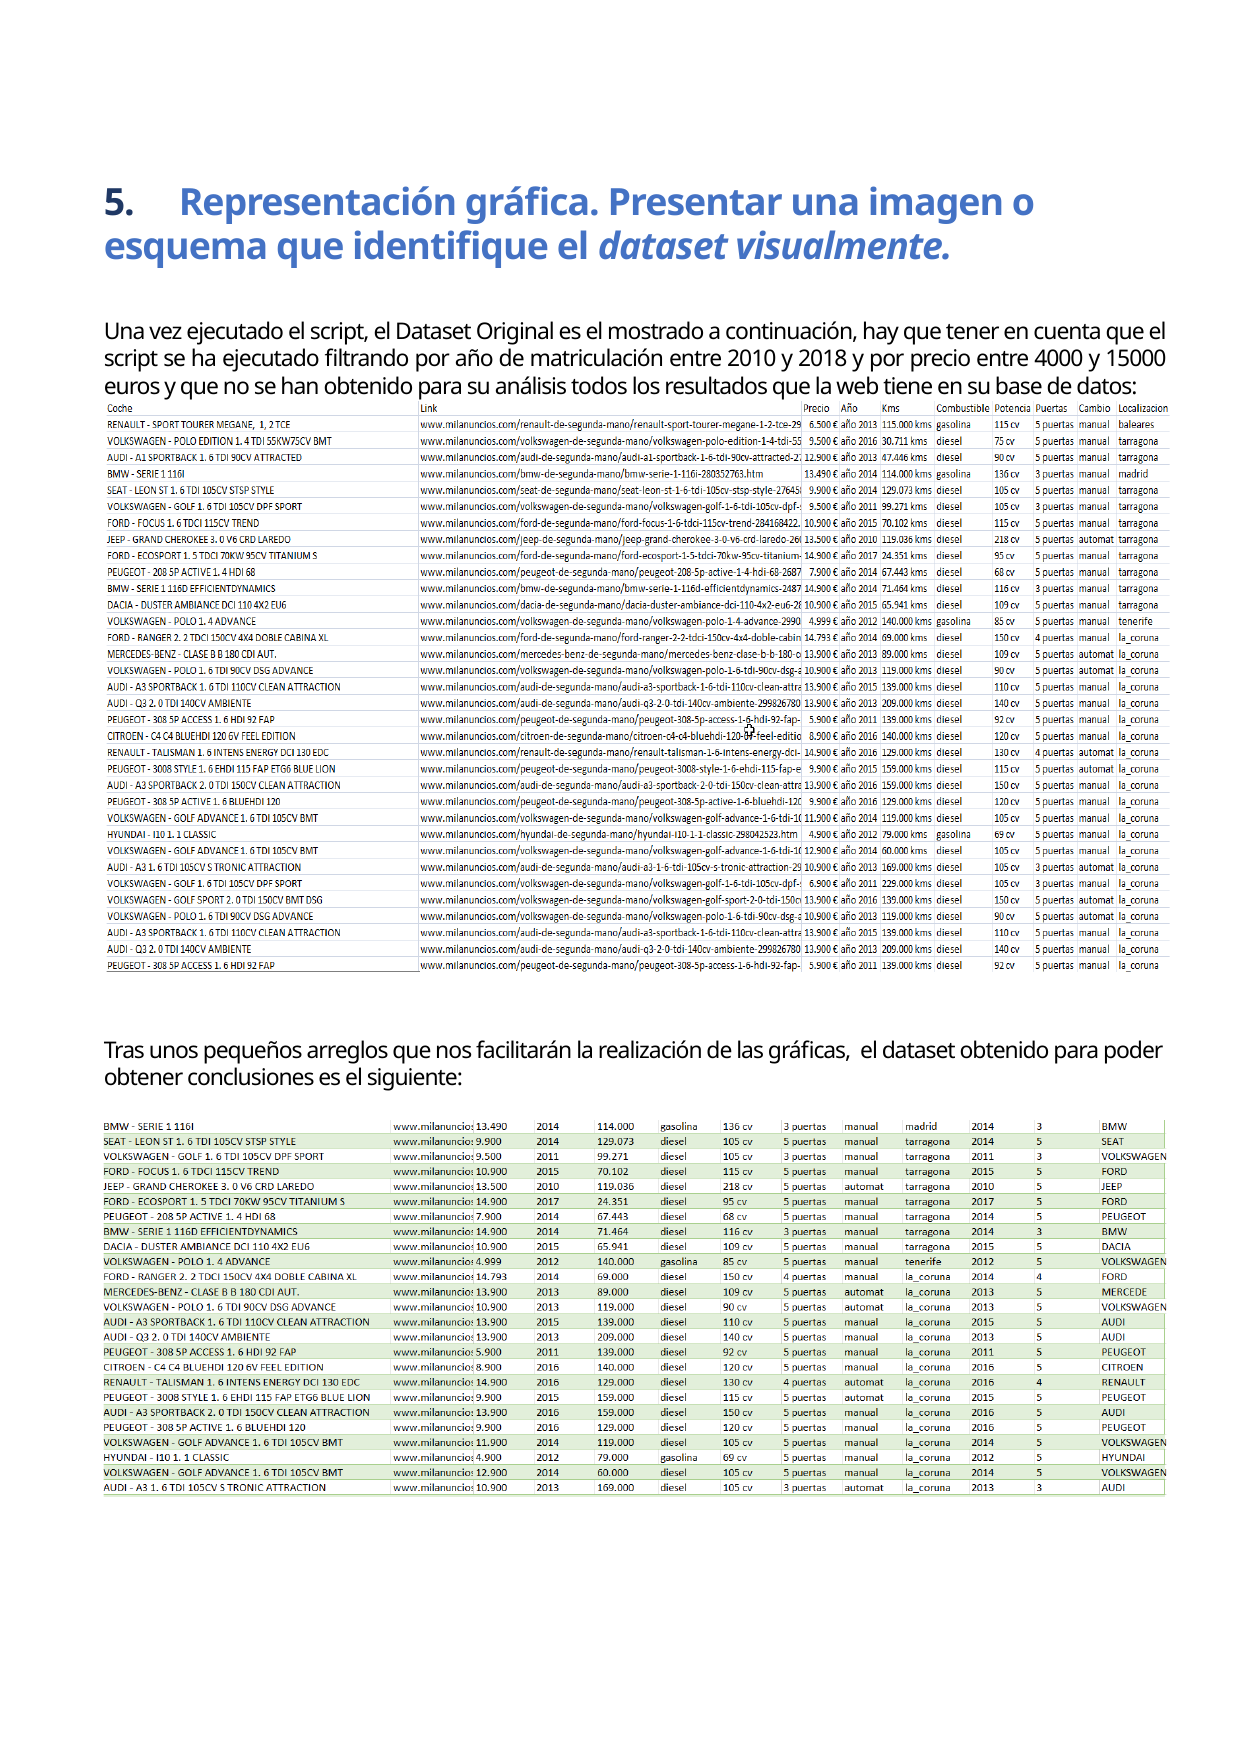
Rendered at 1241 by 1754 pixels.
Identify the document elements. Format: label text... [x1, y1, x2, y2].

text Tras unos pequeños arreglos que nos facilitarán la realización de las gráficas, el dataset obtenido para poder obtener conclusiones es el siguiente: [103, 1036, 1167, 1092]
picture [103, 1120, 1167, 1497]
text Una vez ejecutado el script, el Dataset Original es el mostrado a continuación, hay que tener en cuenta que el script se ha ejecutado filtrando por año de matriculación entre 2010 y 2018 y por precio entre 4000 y 15000 euros y que no se han obtenido para su análisis todos los resultados que la web tiene en su base de datos: [103, 317, 1167, 401]
picture [106, 401, 1170, 972]
subtitle Representación gráfica. Presentar una imagen o esquema que identifique el dataset visualmente. [103, 179, 1167, 271]
